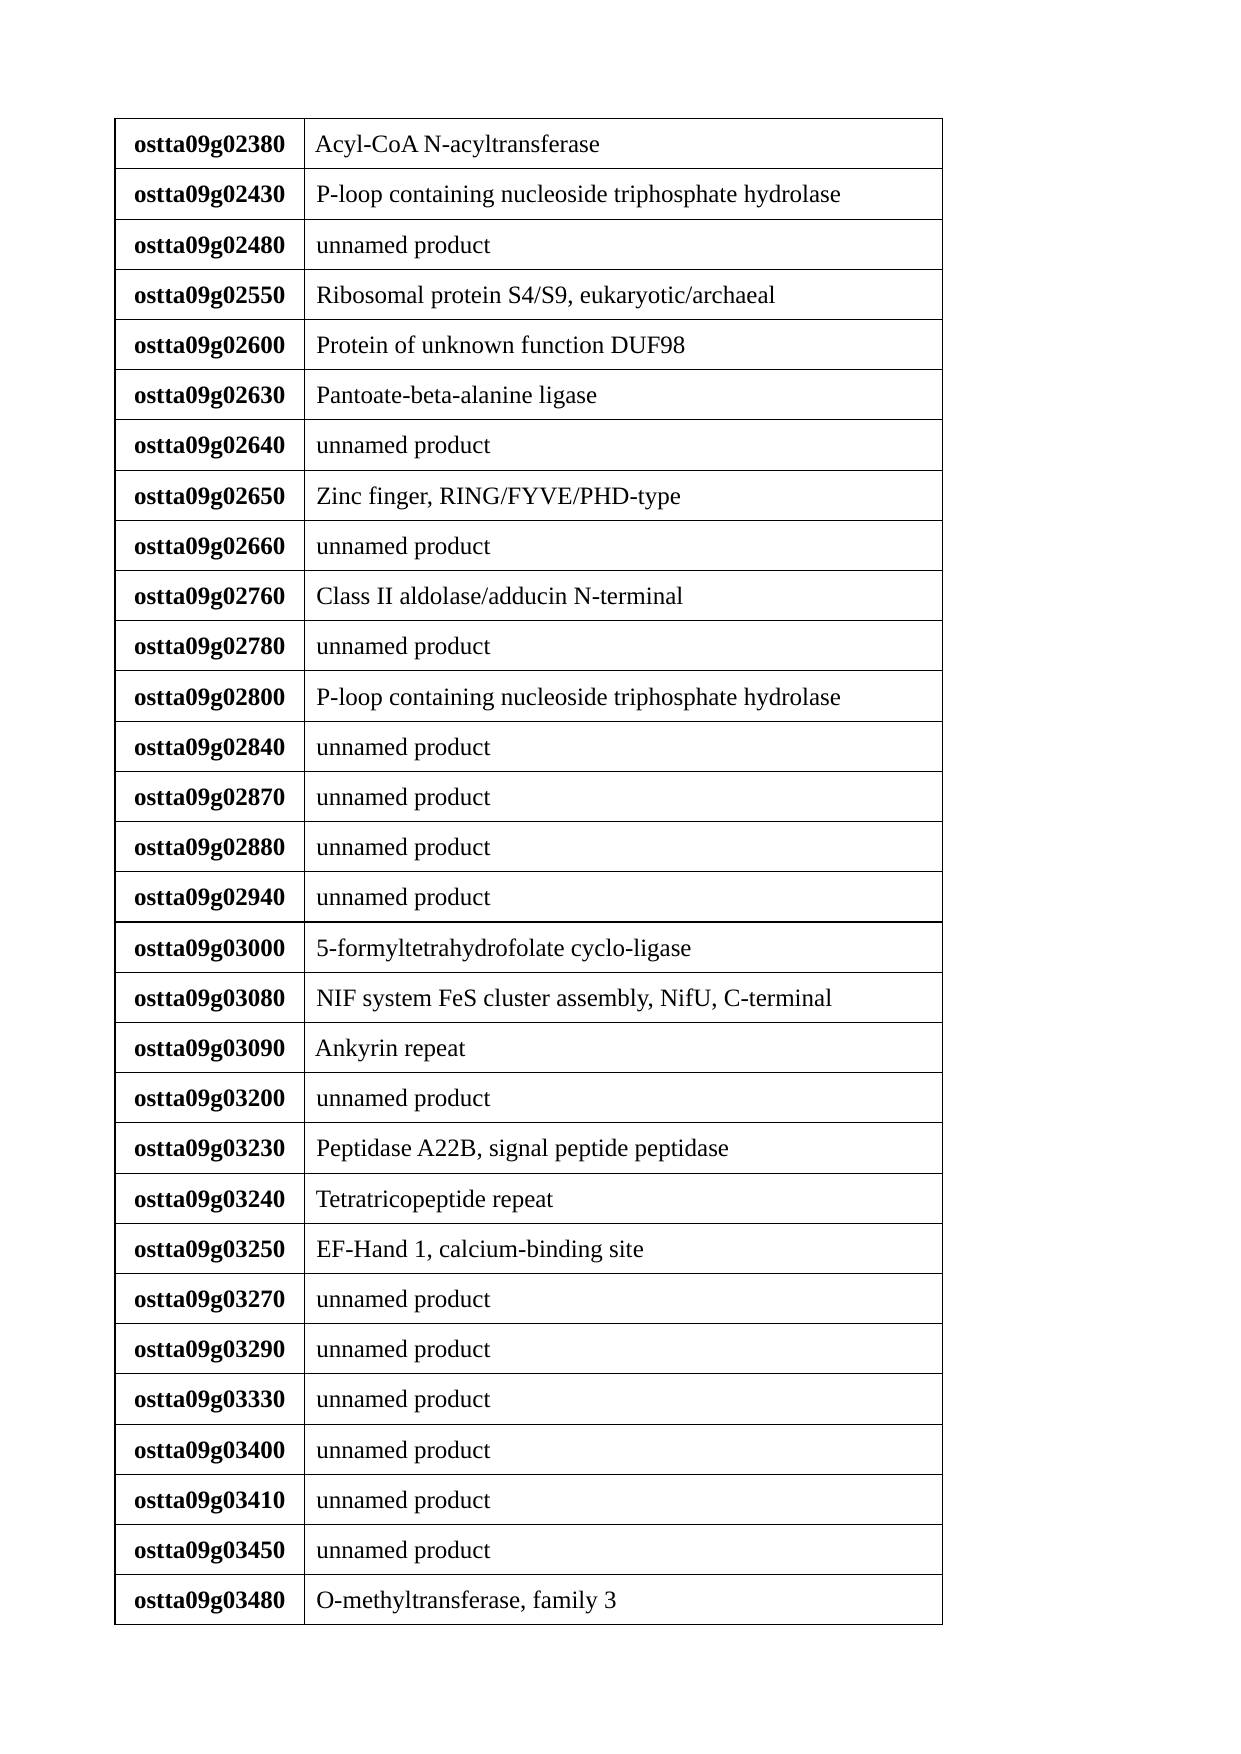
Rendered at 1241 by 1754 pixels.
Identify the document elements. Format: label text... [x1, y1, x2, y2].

table_cell ostta09g03240 [116, 1174, 304, 1223]
table_cell unnamed product [305, 1073, 942, 1122]
table_cell ostta09g03290 [116, 1324, 304, 1373]
table_cell ostta09g02660 [116, 521, 304, 570]
table_cell Ankyrin repeat [305, 1023, 942, 1072]
table_cell ostta09g02840 [116, 722, 304, 771]
table_cell ostta09g03250 [116, 1224, 304, 1273]
table_cell unnamed product [305, 1525, 942, 1574]
table_cell unnamed product [305, 1324, 942, 1373]
table_cell ostta09g02640 [116, 420, 304, 469]
table_cell Protein of unknown function DUF98 [305, 320, 942, 369]
table_cell ostta09g03000 [116, 923, 304, 972]
table_cell ostta09g03200 [116, 1073, 304, 1122]
table_cell ostta09g02870 [116, 772, 304, 821]
table_cell EF-Hand 1, calcium-binding site [305, 1224, 942, 1273]
table_cell ostta09g03400 [116, 1425, 304, 1474]
table_cell unnamed product [305, 420, 942, 469]
table_cell ostta09g03080 [116, 973, 304, 1022]
table_cell ostta09g03090 [116, 1023, 304, 1072]
table_cell Ribosomal protein S4/S9, eukaryotic/archaeal [305, 270, 942, 319]
table_cell ostta09g02760 [116, 571, 304, 620]
table_cell unnamed product [305, 521, 942, 570]
table_cell ostta09g02380 [116, 119, 304, 168]
table_cell Tetratricopeptide repeat [305, 1174, 942, 1223]
table_cell ostta09g02650 [116, 471, 304, 520]
table_cell O-methyltransferase, family 3 [305, 1575, 942, 1624]
table_cell ostta09g03480 [116, 1575, 304, 1624]
table_cell ostta09g02940 [116, 872, 304, 921]
table_cell 5-formyltetrahydrofolate cyclo-ligase [305, 923, 942, 972]
table_cell ostta09g03230 [116, 1123, 304, 1172]
table_cell Pantoate-beta-alanine ligase [305, 370, 942, 419]
table_cell Zinc finger, RING/FYVE/PHD-type [305, 471, 942, 520]
table_cell unnamed product [305, 1374, 942, 1423]
table_cell unnamed product [305, 1425, 942, 1474]
table_cell P-loop containing nucleoside triphosphate hydrolase [305, 169, 942, 218]
table_cell unnamed product [305, 621, 942, 670]
table_cell ostta09g02480 [116, 220, 304, 269]
table_cell ostta09g02780 [116, 621, 304, 670]
table_cell ostta09g02880 [116, 822, 304, 871]
table_cell ostta09g03270 [116, 1274, 304, 1323]
table_cell unnamed product [305, 872, 942, 921]
table_cell Acyl-CoA N-acyltransferase [305, 119, 942, 168]
table_cell unnamed product [305, 722, 942, 771]
table_cell ostta09g02430 [116, 169, 304, 218]
table_cell ostta09g02630 [116, 370, 304, 419]
table_cell unnamed product [305, 772, 942, 821]
table_cell ostta09g03330 [116, 1374, 304, 1423]
table_cell ostta09g02550 [116, 270, 304, 319]
table_cell ostta09g02600 [116, 320, 304, 369]
table_cell P-loop containing nucleoside triphosphate hydrolase [305, 671, 942, 721]
table_cell ostta09g03410 [116, 1475, 304, 1524]
table_cell Peptidase A22B, signal peptide peptidase [305, 1123, 942, 1172]
table_cell unnamed product [305, 1475, 942, 1524]
table_cell ostta09g03450 [116, 1525, 304, 1574]
table_cell unnamed product [305, 220, 942, 269]
table_cell Class II aldolase/adducin N-terminal [305, 571, 942, 620]
table_cell NIF system FeS cluster assembly, NifU, C-terminal [305, 973, 942, 1022]
table_cell unnamed product [305, 822, 942, 871]
table_cell ostta09g02800 [116, 671, 304, 721]
table_cell unnamed product [305, 1274, 942, 1323]
